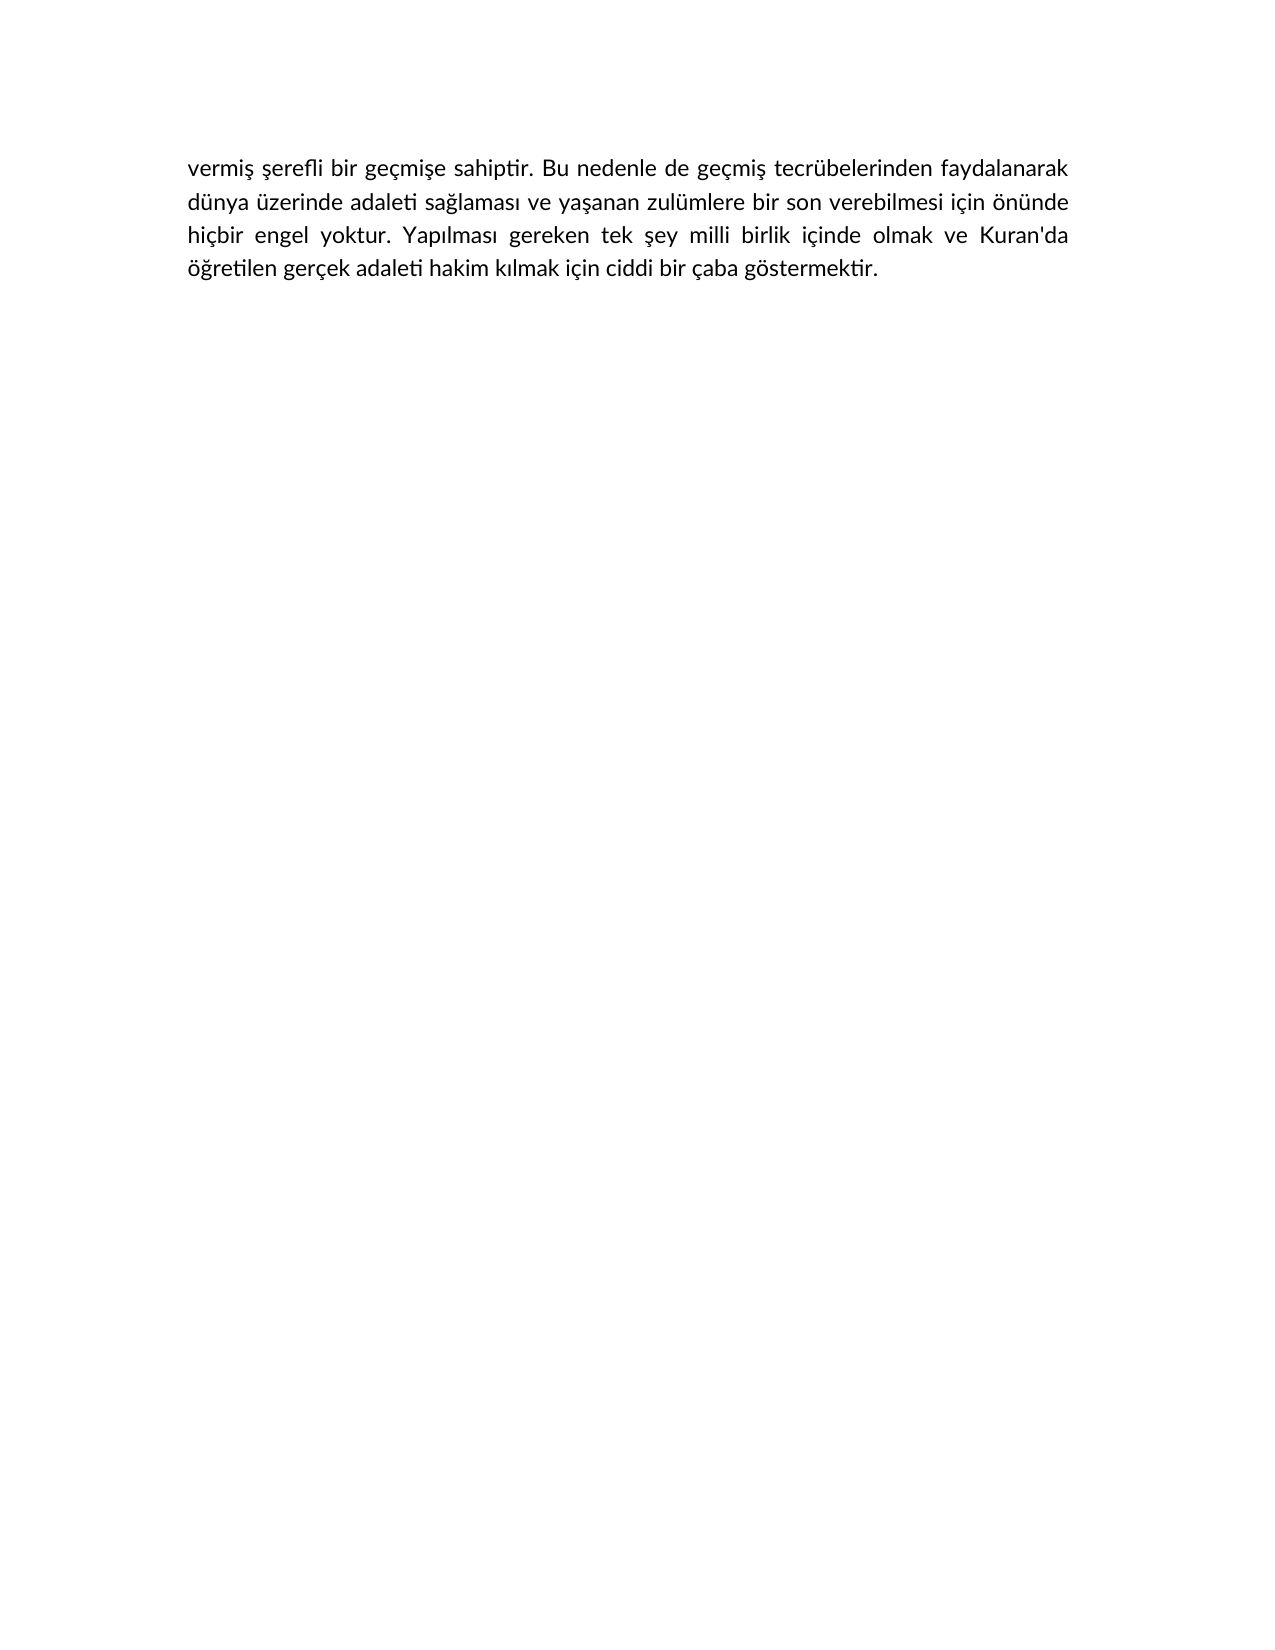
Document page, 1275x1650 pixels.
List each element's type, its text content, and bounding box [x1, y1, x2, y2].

text vermiş şerefli bir geçmişe sahiptir. Bu nedenle de geçmiş tecrübelerinden faydalanarak dünya üzerinde adaleti sağlaması ve yaşanan zulümlere bir son verebilmesi için önünde hiçbir engel yoktur. Yapılması gereken tek şey milli birlik içinde olmak ve Kuran'da öğretilen gerçek adaleti hakim kılmak için ciddi bir çaba göstermektir. [187, 150, 1070, 283]
